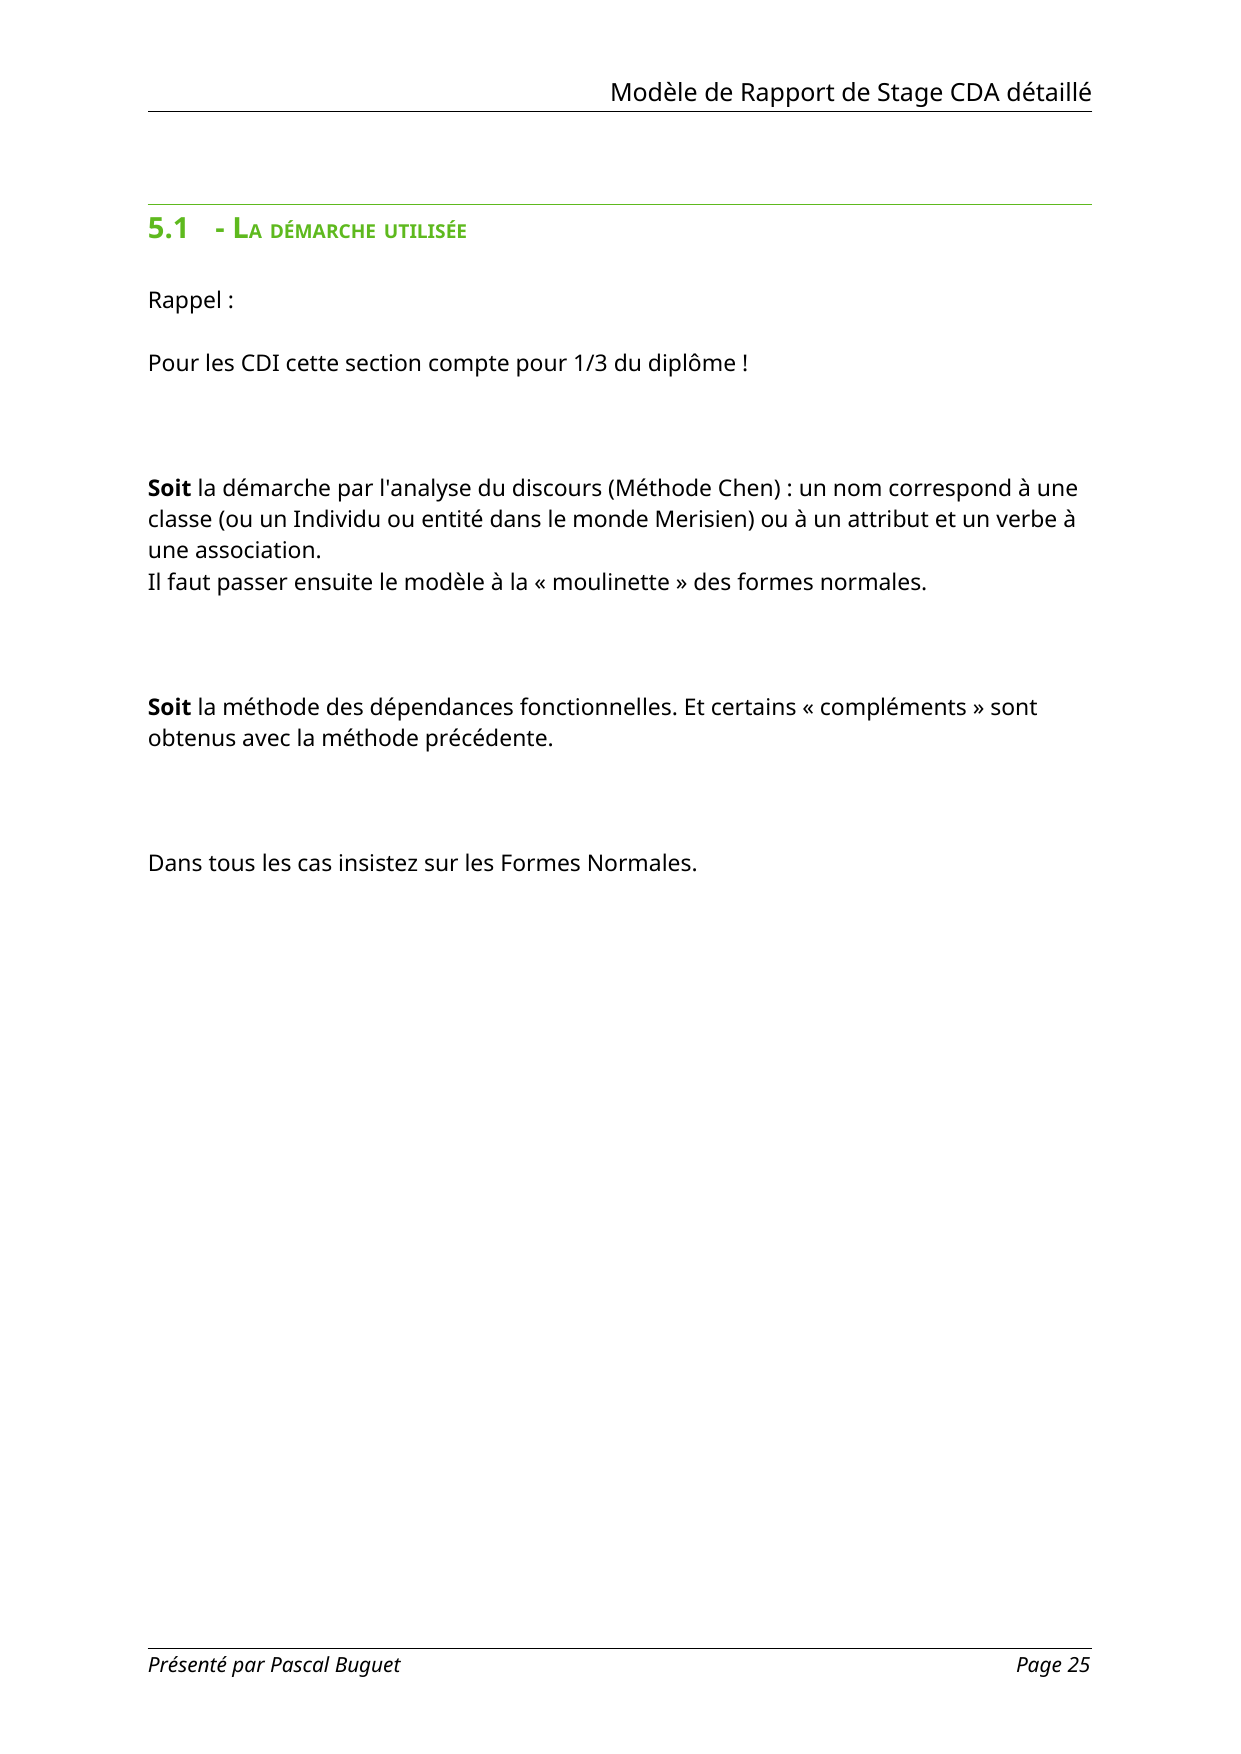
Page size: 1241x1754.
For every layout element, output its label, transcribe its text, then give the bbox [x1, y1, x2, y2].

text Il faut passer ensuite le modèle à la « moulinette » des formes normales. [148, 566, 1092, 597]
subtitle - La démarche utilisée [148, 205, 1092, 247]
text Soit la méthode des dépendances fonctionnelles. Et certains « compléments » sont obtenus avec la méthode précédente. [148, 691, 1092, 753]
text Dans tous les cas insistez sur les Formes Normales. [148, 847, 1092, 878]
text Rappel : [148, 284, 1092, 316]
text Soit la démarche par l'analyse du discours (Méthode Chen) : un nom correspond à une classe (ou un Individu ou entité dans le monde Merisien) ou à un attribut et un verbe à une association. [148, 472, 1092, 566]
text Pour les CDI cette section compte pour 1/3 du diplôme ! [148, 347, 1092, 378]
